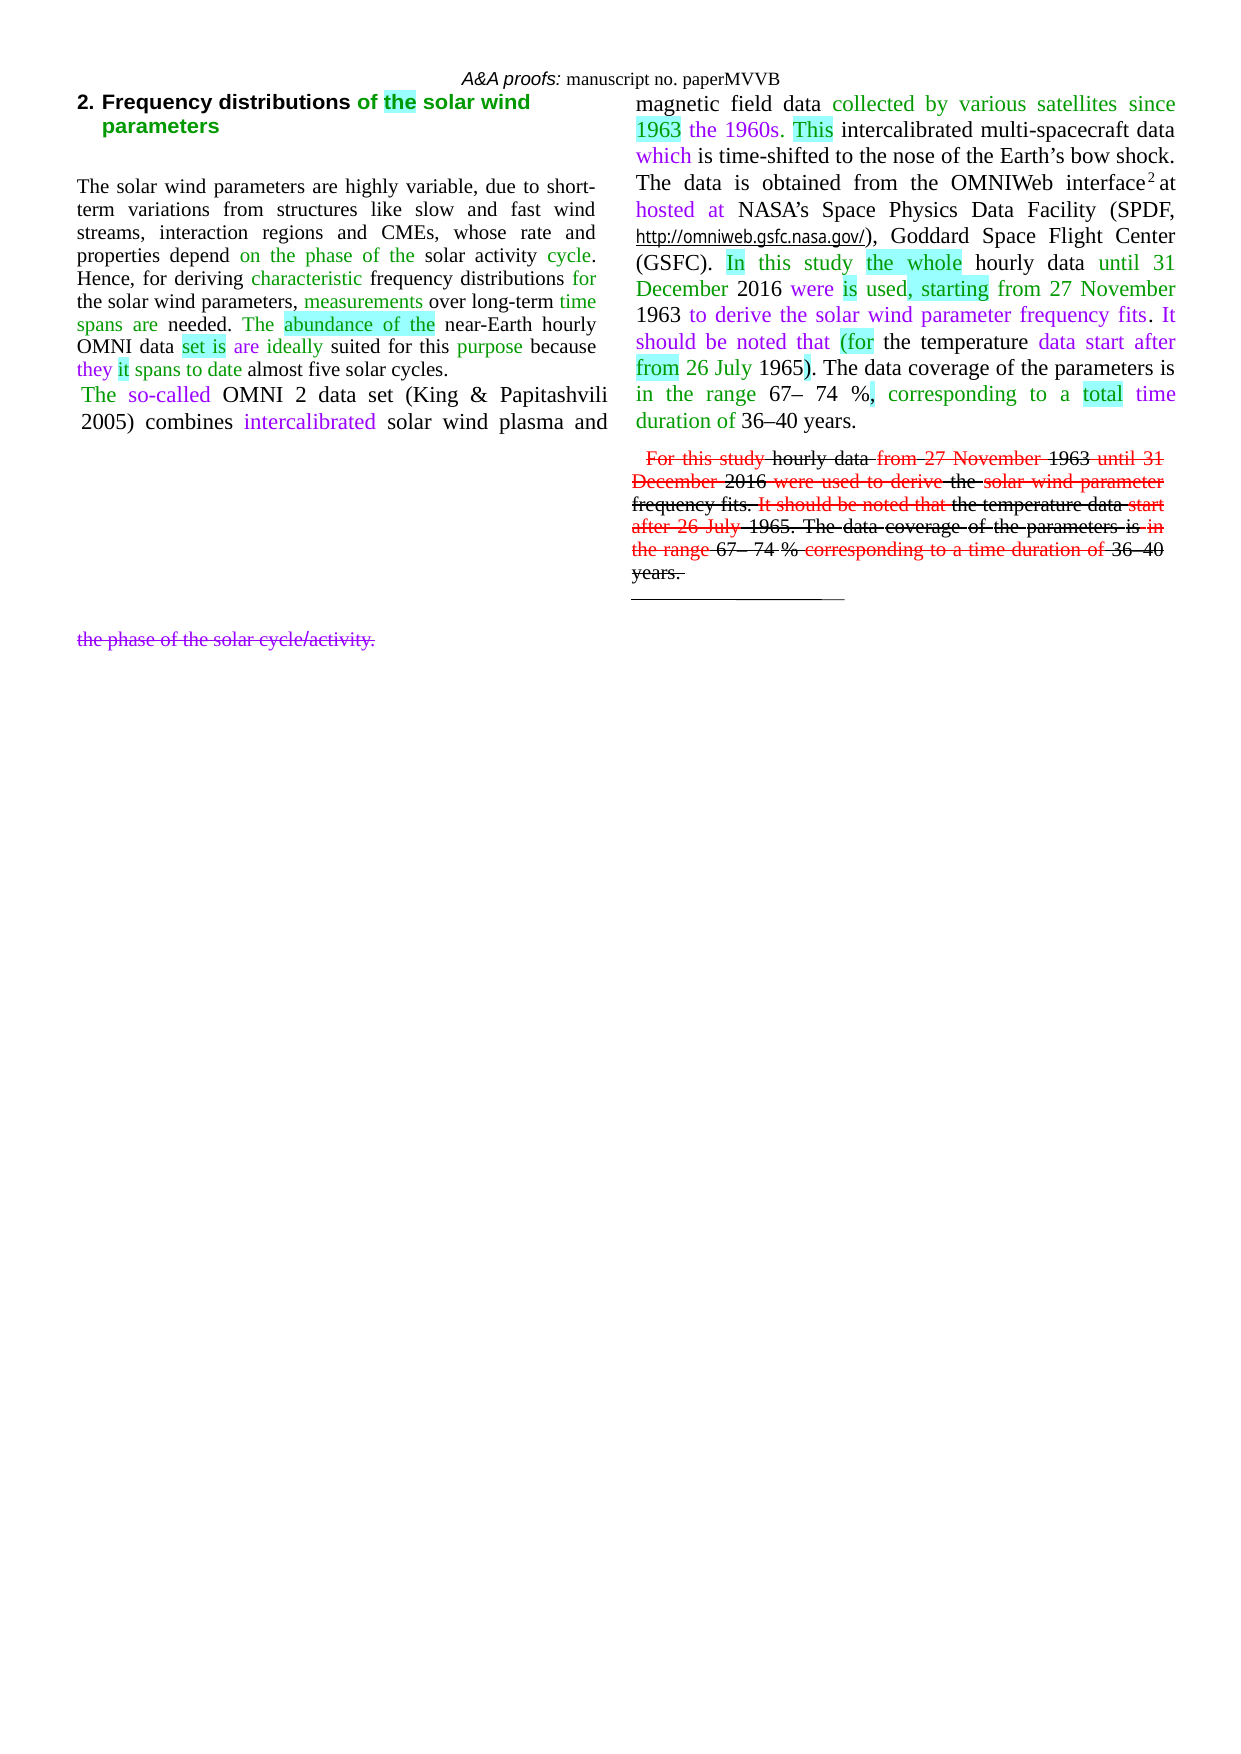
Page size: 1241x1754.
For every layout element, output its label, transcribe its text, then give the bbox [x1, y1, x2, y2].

text magnetic field data collected by various satellites since 1963 the 1960s. This intercalibrated multi-spacecraft data which is time-shifted to the nose of the Earth’s bow shock. The data is obtained from the OMNIWeb interface2 at hosted at NASA’s Space Physics Data Facility (SPDF, http://omniweb.gsfc.nasa.gov/), Goddard Space Flight Center (GSFC). In this study the whole hourly data until 31 December 2016 were is used, starting from 27 November 1963 to derive the solar wind parameter frequency fits. It should be noted that (for the temperature data start after from 26 July 1965). The data coverage of the parameters is in the range 67– 74 %, corresponding to a total time duration of 36–40 years. [636, 89, 1176, 433]
text The so-called OMNI 2 data set (King & Papitashvili 2005) combines intercalibrated solar wind plasma and [81, 381, 608, 434]
text The solar wind parameters are highly variable, due to short- term variations from structures like slow and fast wind streams, interaction regions and CMEs, whose rate and properties depend on the phase of the solar activity cycle. Hence, for deriving characteristic frequency distributions for the solar wind parameters, measurements over long-term time spans are needed. The abundance of the near-Earth hourly OMNI data set is are ideally suited for this purpose because they it spans to date almost five solar cycles. [77, 175, 596, 381]
text For this study hourly data from 27 November 1963 until 31 December 2016 were used to derive the solar wind parameter frequency fits. It should be noted that the temperature data start after 26 July 1965. The data coverage of the parameters is in the range 67– 74 % corresponding to a time duration of 36–40 years. [631, 505, 1164, 584]
text For this study hourly data from 27 November 1963 until 31 December 2016 were used to derive the solar wind parameter frequency fits. It should be noted that the temperature data start after 26 July 1965. The data coverage of the parameters is in the range 67– 74 % corresponding to a time duration of 36–40 years. [631, 447, 1164, 481]
text the phase of the solar cycle/activity. [77, 627, 608, 651]
text For this study hourly data from 27 November 1963 until 31 December 2016 were used to derive the solar wind parameter frequency fits. It should be noted that the temperature data start after 26 July 1965. The data coverage of the parameters is in the range 67– 74 % corresponding to a time duration of 36–40 years. [631, 482, 1164, 504]
subtitle Frequency distributions of the solar wind parameters [77, 89, 608, 137]
